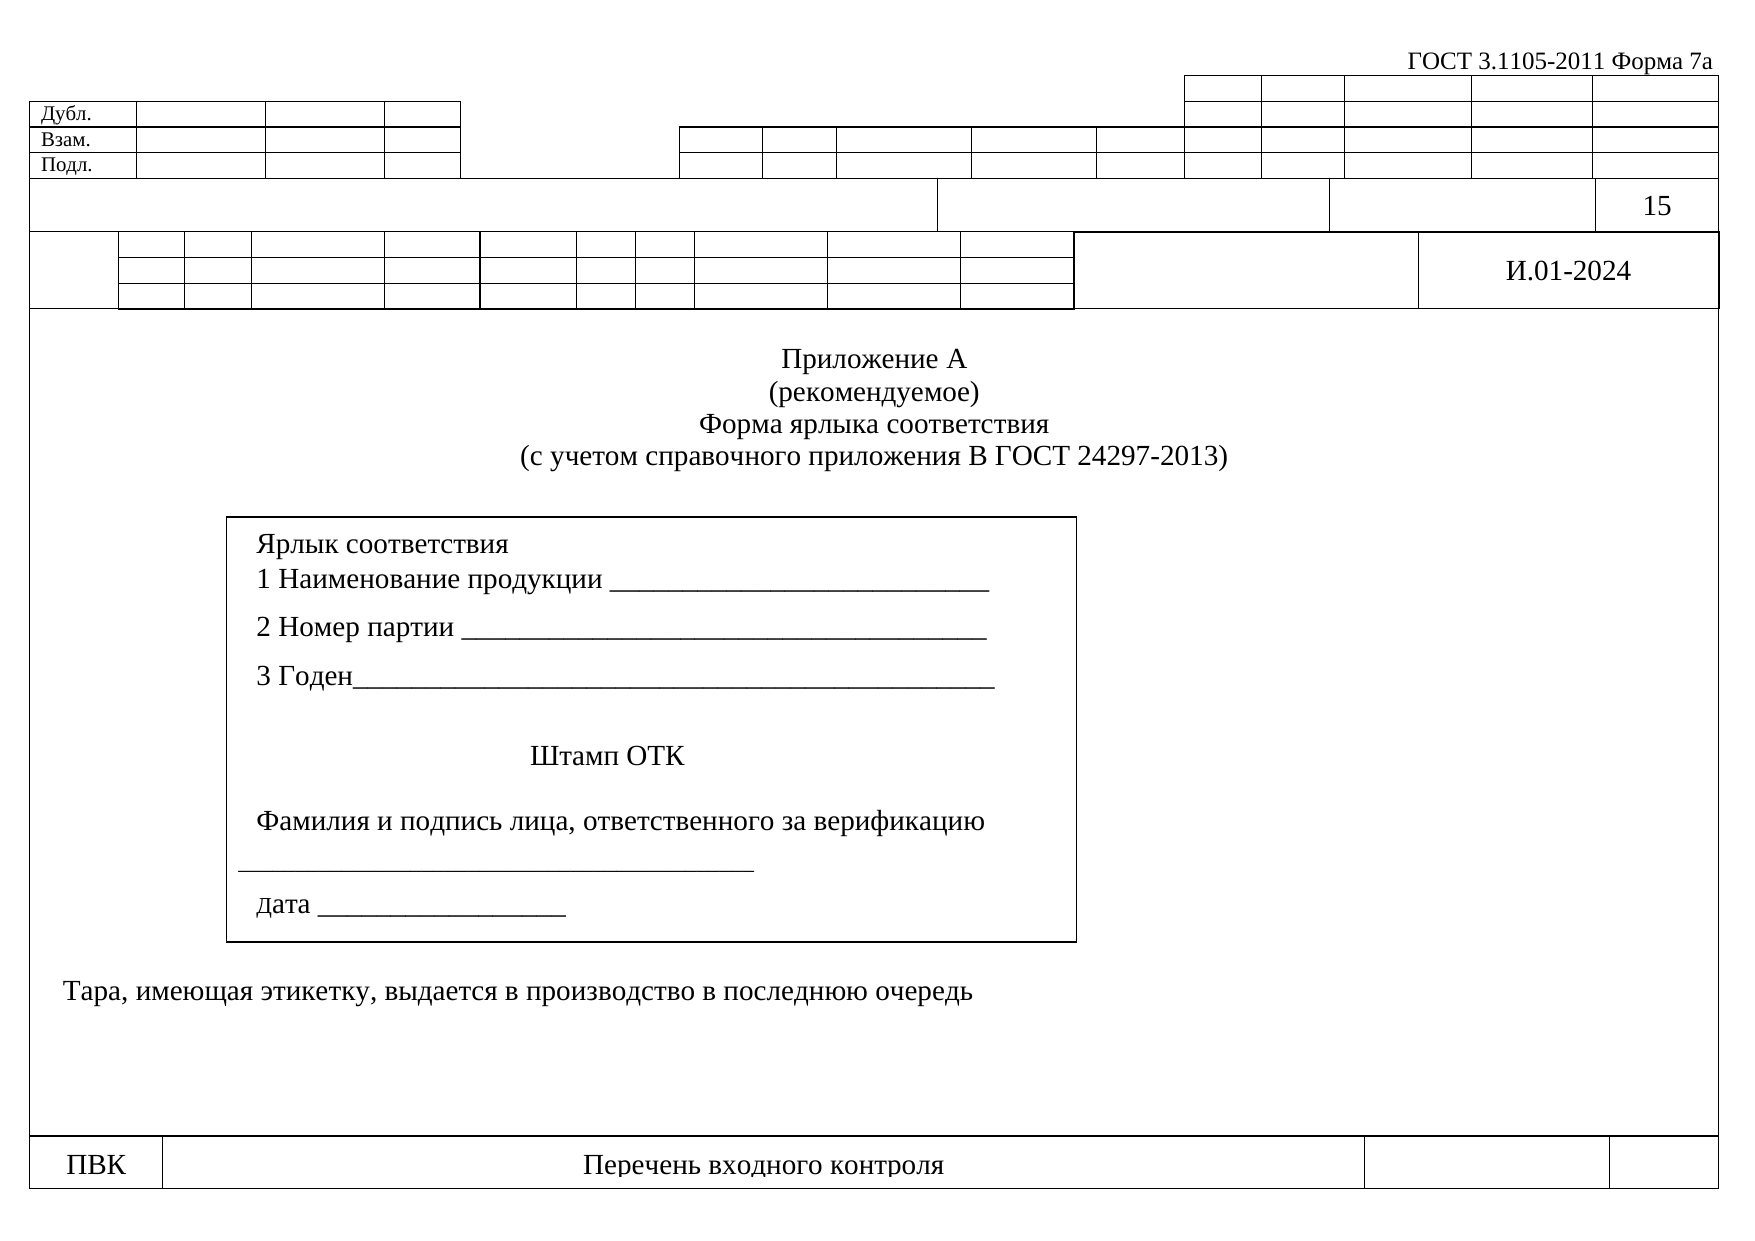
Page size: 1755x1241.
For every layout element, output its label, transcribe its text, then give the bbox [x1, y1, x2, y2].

table_cell 15 [1596, 179, 1718, 231]
table_cell [961, 232, 1073, 257]
table_cell И.01-2024 [1419, 233, 1718, 308]
table_cell [1593, 128, 1718, 152]
table_cell [712, 101, 1184, 126]
table_cell ПВК [30, 1137, 162, 1188]
table_cell [137, 128, 265, 152]
table_cell [385, 258, 479, 282]
table_cell [1345, 102, 1471, 126]
table_header [30, 75, 1184, 101]
table_cell [481, 258, 576, 282]
table_cell [1185, 153, 1261, 178]
table_cell [1365, 1137, 1609, 1188]
table_header [1345, 76, 1471, 101]
table_cell [30, 232, 118, 308]
table_header [1472, 76, 1592, 101]
table_cell [828, 284, 960, 308]
table_cell [1185, 102, 1261, 126]
table_cell [577, 232, 635, 257]
table_cell [252, 232, 384, 257]
table_cell [461, 101, 712, 126]
table_cell [385, 153, 460, 178]
table_cell [680, 153, 762, 178]
table_cell [938, 179, 1329, 231]
table_cell [695, 232, 827, 257]
table_cell [828, 232, 960, 257]
table_cell [137, 102, 265, 126]
table_cell [1593, 102, 1718, 126]
table_cell [837, 153, 971, 178]
table_cell [636, 258, 694, 282]
table_cell [385, 284, 479, 308]
table_cell [266, 102, 384, 126]
table_cell Подл. [30, 153, 136, 178]
table_header [1593, 76, 1718, 101]
table_cell [1075, 233, 1418, 308]
table_cell [119, 232, 184, 257]
table_cell [385, 128, 460, 152]
table_cell [1472, 153, 1592, 178]
table_cell [1097, 153, 1184, 178]
table_cell [577, 258, 635, 282]
table_cell [1472, 128, 1592, 152]
table_cell [185, 284, 251, 308]
table_cell [119, 284, 184, 308]
table_cell [385, 102, 460, 126]
text ГОСТ 3.1105-2011 Форма 7а [29, 47, 1713, 75]
table_cell [695, 284, 827, 308]
table_cell [119, 258, 184, 282]
table_cell [961, 284, 1073, 308]
table_cell [252, 284, 384, 308]
table_cell [30, 179, 937, 231]
table_cell [266, 153, 384, 178]
table_cell [185, 258, 251, 282]
table_cell [837, 128, 971, 152]
table_cell [680, 128, 762, 152]
table_cell [636, 232, 694, 257]
table_cell [461, 126, 679, 178]
table_cell [1593, 153, 1718, 178]
table_cell [961, 258, 1073, 282]
table_cell [763, 153, 836, 178]
table_cell [1610, 1137, 1718, 1188]
table_cell [1262, 102, 1344, 126]
table_header Ярлык соответствия 1 Наименование продукции __________________________ 2 Номер партии ____________________________________ 3 Годен____________________________________________ Штамп ОТК Фамилия и подпись лица, ответственного за верификацию _____________________________________________ Дата _________________ [227, 518, 1076, 941]
table_cell [636, 284, 694, 308]
table_cell [1345, 128, 1471, 152]
table_cell [252, 258, 384, 282]
table_cell [185, 232, 251, 257]
table_cell [266, 128, 384, 152]
table_cell [137, 153, 265, 178]
table_cell [1097, 128, 1184, 152]
table_header [1185, 76, 1261, 101]
table_cell Перечень входного контроля [163, 1137, 1364, 1188]
table_cell [763, 128, 836, 152]
table_cell [1345, 153, 1471, 178]
table_cell [1262, 153, 1344, 178]
table_cell [1330, 179, 1595, 231]
table_header [1262, 76, 1344, 101]
table_cell [385, 232, 479, 257]
table_cell [828, 258, 960, 282]
table_cell [972, 153, 1096, 178]
table_cell [577, 284, 635, 308]
table_cell [1472, 102, 1592, 126]
table_cell Взам. [30, 128, 136, 152]
table_cell [695, 258, 827, 282]
table_cell [481, 284, 576, 308]
table_cell [1185, 128, 1261, 152]
table_cell [1262, 128, 1344, 152]
table_cell Приложение А (рекомендуемое) Форма ярлыка соответствия (с учетом справочного приложения В ГОСТ 24297-2013) Тара, имеющая этикетку, выдается в производство в последнюю очередь [30, 309, 1718, 1135]
table_cell [481, 232, 576, 257]
table_cell Дубл. [30, 102, 136, 126]
table_cell [972, 128, 1096, 152]
